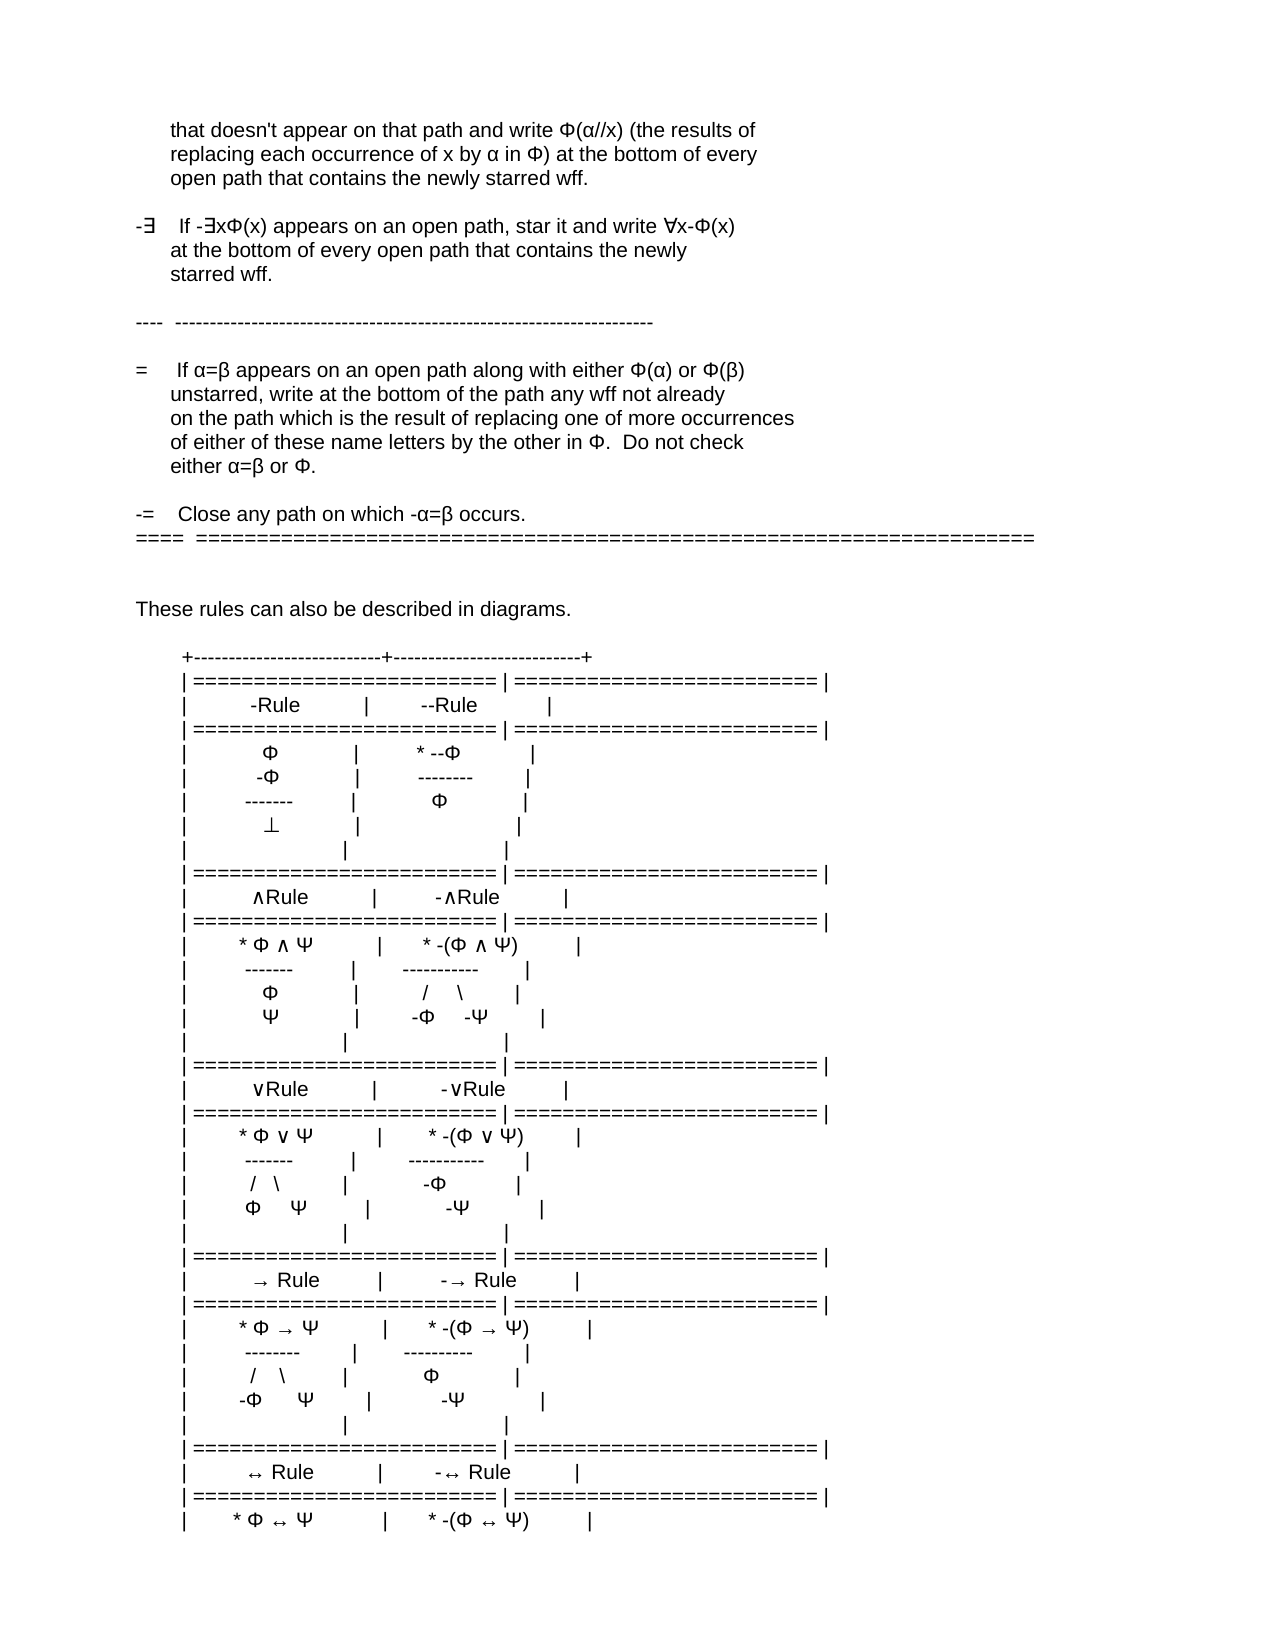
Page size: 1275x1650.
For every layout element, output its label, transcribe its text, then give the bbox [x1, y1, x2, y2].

text | -Φ | -------- | [118, 765, 1157, 789]
text | ========================= | ========================= | [118, 1052, 1157, 1076]
text +---------------------------+---------------------------+ [118, 645, 1157, 669]
text | ========================= | ========================= | [118, 669, 1157, 693]
text replacing each occurrence of x by α in Φ) at the bottom of every [118, 142, 1157, 166]
text | / \ | Φ | [118, 1364, 1157, 1388]
text open path that contains the newly starred wff. [118, 166, 1157, 190]
text | * Φ → Ψ | * -(Φ → Ψ) | [118, 1316, 1157, 1340]
text | ↔ Rule | -↔ Rule | [118, 1460, 1157, 1484]
text -∃ If -∃xΦ(x) appears on an open path, star it and write ∀x-Φ(x) [118, 214, 1157, 238]
text | | | [118, 837, 1157, 861]
text These rules can also be described in diagrams. [118, 597, 1157, 621]
text | ------- | Φ | [118, 789, 1157, 813]
text | -Φ Ψ | -Ψ | [118, 1388, 1157, 1412]
text | Φ | / \ | [118, 981, 1157, 1004]
text unstarred, write at the bottom of the path any wff not already [118, 382, 1157, 406]
text | | | [118, 1220, 1157, 1244]
text | Ψ | -Φ -Ψ | [118, 1004, 1157, 1028]
text | ========================= | ========================= | [118, 717, 1157, 741]
text of either of these name letters by the other in Φ. Do not check [118, 429, 1157, 453]
text at the bottom of every open path that contains the newly [118, 238, 1157, 262]
text | | | [118, 1412, 1157, 1436]
text that doesn't appear on that path and write Φ(α//x) (the results of [118, 118, 1157, 142]
text ---- --------------------------------------------------------------------- [118, 310, 1157, 334]
text | ========================= | ========================= | [118, 1100, 1157, 1124]
text | ========================= | ========================= | [118, 1484, 1157, 1508]
text | / \ | -Φ | [118, 1172, 1157, 1196]
text | ========================= | ========================= | [118, 1244, 1157, 1268]
text = If α=β appears on an open path along with either Φ(α) or Φ(β) [118, 358, 1157, 382]
text | Φ | * --Φ | [118, 741, 1157, 765]
text on the path which is the result of replacing one of more occurrences [118, 406, 1157, 429]
text | * Φ ↔ Ψ | * -(Φ ↔ Ψ) | [118, 1508, 1157, 1532]
text | → Rule | -→ Rule | [118, 1268, 1157, 1292]
text | ========================= | ========================= | [118, 1292, 1157, 1316]
text | ------- | ----------- | [118, 1148, 1157, 1172]
text | ------- | ----------- | [118, 957, 1157, 981]
text -= Close any path on which -α=β occurs. [118, 501, 1157, 525]
text starred wff. [118, 262, 1157, 286]
text ==== ===================================================================== [118, 525, 1157, 549]
text | -Rule | --Rule | [118, 693, 1157, 717]
text | ⊥ | | [118, 813, 1157, 837]
text | -------- | ---------- | [118, 1340, 1157, 1364]
text | * Φ ∨ Ψ | * -(Φ ∨ Ψ) | [118, 1124, 1157, 1148]
text either α=β or Φ. [118, 453, 1157, 477]
text | ∨Rule | -∨Rule | [118, 1076, 1157, 1100]
text | Φ Ψ | -Ψ | [118, 1196, 1157, 1220]
text | | | [118, 1028, 1157, 1052]
text | ========================= | ========================= | [118, 909, 1157, 933]
text | ∧Rule | -∧Rule | [118, 885, 1157, 909]
text | ========================= | ========================= | [118, 1436, 1157, 1460]
text | * Φ ∧ Ψ | * -(Φ ∧ Ψ) | [118, 933, 1157, 957]
text | ========================= | ========================= | [118, 861, 1157, 885]
